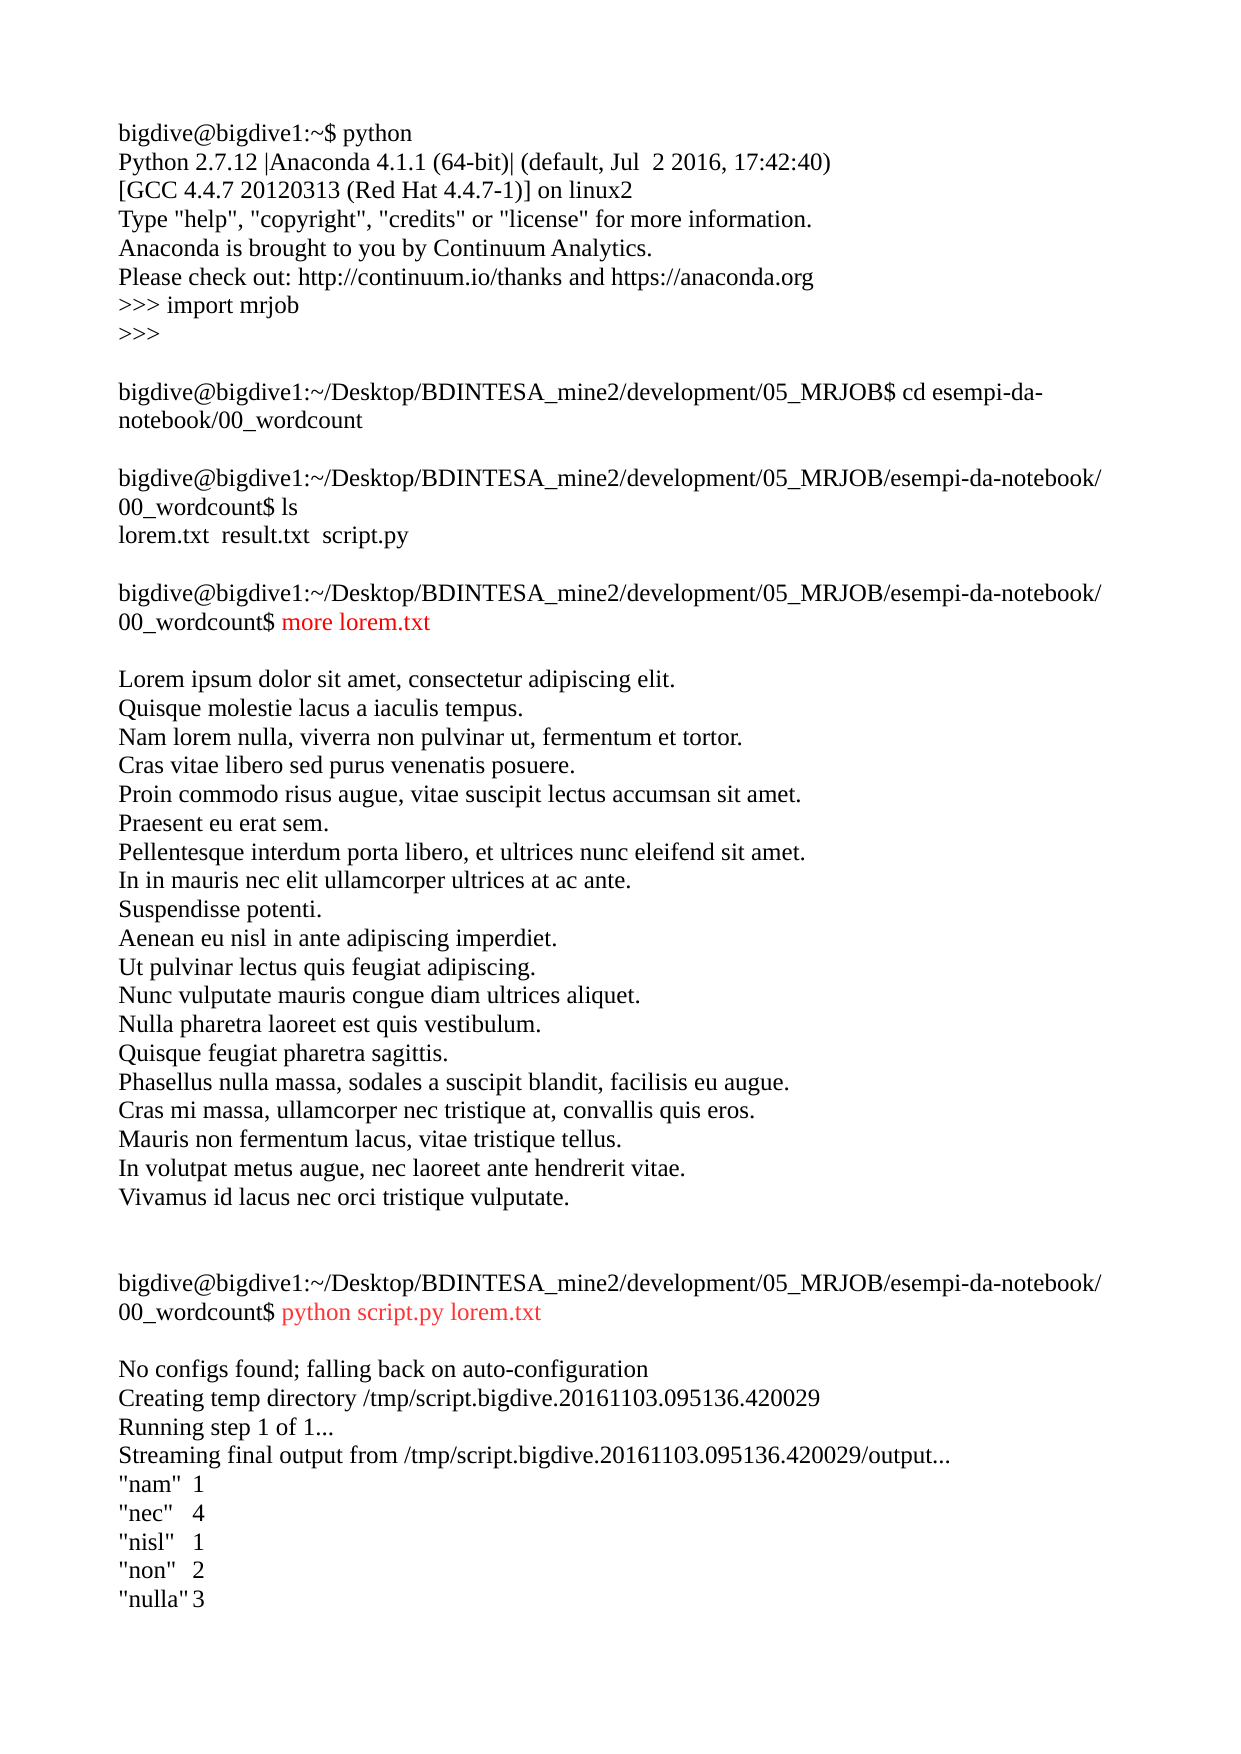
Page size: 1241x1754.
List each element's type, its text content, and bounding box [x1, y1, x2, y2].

text Praesent eu erat sem. [118, 808, 1122, 837]
text Aenean eu nisl in ante adipiscing imperdiet. [118, 923, 1122, 952]
text Cras vitae libero sed purus venenatis posuere. [118, 751, 1122, 779]
text bigdive@bigdive1:~$ python [118, 118, 1122, 147]
text bigdive@bigdive1:~/Desktop/BDINTESA_mine2/development/05_MRJOB/esempi-da-notebook/00_wordcount$ ls [118, 463, 1122, 521]
text No configs found; falling back on auto-configuration [118, 1354, 1122, 1383]
text Quisque molestie lacus a iaculis tempus. [118, 693, 1122, 722]
text Pellentesque interdum porta libero, et ultrices nunc eleifend sit amet. [118, 837, 1122, 866]
text Please check out: http://continuum.io/thanks and https://anaconda.org [118, 262, 1122, 291]
text Ut pulvinar lectus quis feugiat adipiscing. [118, 952, 1122, 981]
text [GCC 4.4.7 20120313 (Red Hat 4.4.7-1)] on linux2 [118, 176, 1122, 204]
text "nam" 1 [118, 1469, 1122, 1498]
text Running step 1 of 1... [118, 1412, 1122, 1441]
text In volutpat metus augue, nec laoreet ante hendrerit vitae. [118, 1153, 1122, 1182]
text Nunc vulputate mauris congue diam ultrices aliquet. [118, 981, 1122, 1009]
text Python 2.7.12 |Anaconda 4.1.1 (64-bit)| (default, Jul 2 2016, 17:42:40) [118, 147, 1122, 176]
text "non" 2 [118, 1556, 1122, 1584]
text bigdive@bigdive1:~/Desktop/BDINTESA_mine2/development/05_MRJOB/esempi-da-notebook/00_wordcount$ python script.py lorem.txt [118, 1268, 1122, 1326]
text Creating temp directory /tmp/script.bigdive.20161103.095136.420029 [118, 1383, 1122, 1412]
text Lorem ipsum dolor sit amet, consectetur adipiscing elit. [118, 664, 1122, 693]
text Streaming final output from /tmp/script.bigdive.20161103.095136.420029/output... [118, 1441, 1122, 1469]
text Mauris non fermentum lacus, vitae tristique tellus. [118, 1124, 1122, 1153]
text "nulla" 3 [118, 1584, 1122, 1613]
text Anaconda is brought to you by Continuum Analytics. [118, 233, 1122, 262]
text bigdive@bigdive1:~/Desktop/BDINTESA_mine2/development/05_MRJOB$ cd esempi-da-notebook/00_wordcount [118, 377, 1122, 434]
text Type "help", "copyright", "credits" or "license" for more information. [118, 204, 1122, 233]
text Suspendisse potenti. [118, 894, 1122, 923]
text Vivamus id lacus nec orci tristique vulputate. [118, 1182, 1122, 1211]
text lorem.txt result.txt script.py [118, 521, 1122, 549]
text "nisl" 1 [118, 1527, 1122, 1556]
text >>> [118, 319, 1122, 348]
text "nec" 4 [118, 1498, 1122, 1527]
text Cras mi massa, ullamcorper nec tristique at, convallis quis eros. [118, 1096, 1122, 1124]
text bigdive@bigdive1:~/Desktop/BDINTESA_mine2/development/05_MRJOB/esempi-da-notebook/00_wordcount$ more lorem.txt [118, 578, 1122, 636]
text Nulla pharetra laoreet est quis vestibulum. [118, 1009, 1122, 1038]
text In in mauris nec elit ullamcorper ultrices at ac ante. [118, 866, 1122, 894]
text Nam lorem nulla, viverra non pulvinar ut, fermentum et tortor. [118, 722, 1122, 751]
text Quisque feugiat pharetra sagittis. [118, 1038, 1122, 1067]
text Phasellus nulla massa, sodales a suscipit blandit, facilisis eu augue. [118, 1067, 1122, 1096]
text Proin commodo risus augue, vitae suscipit lectus accumsan sit amet. [118, 779, 1122, 808]
text >>> import mrjob [118, 291, 1122, 319]
